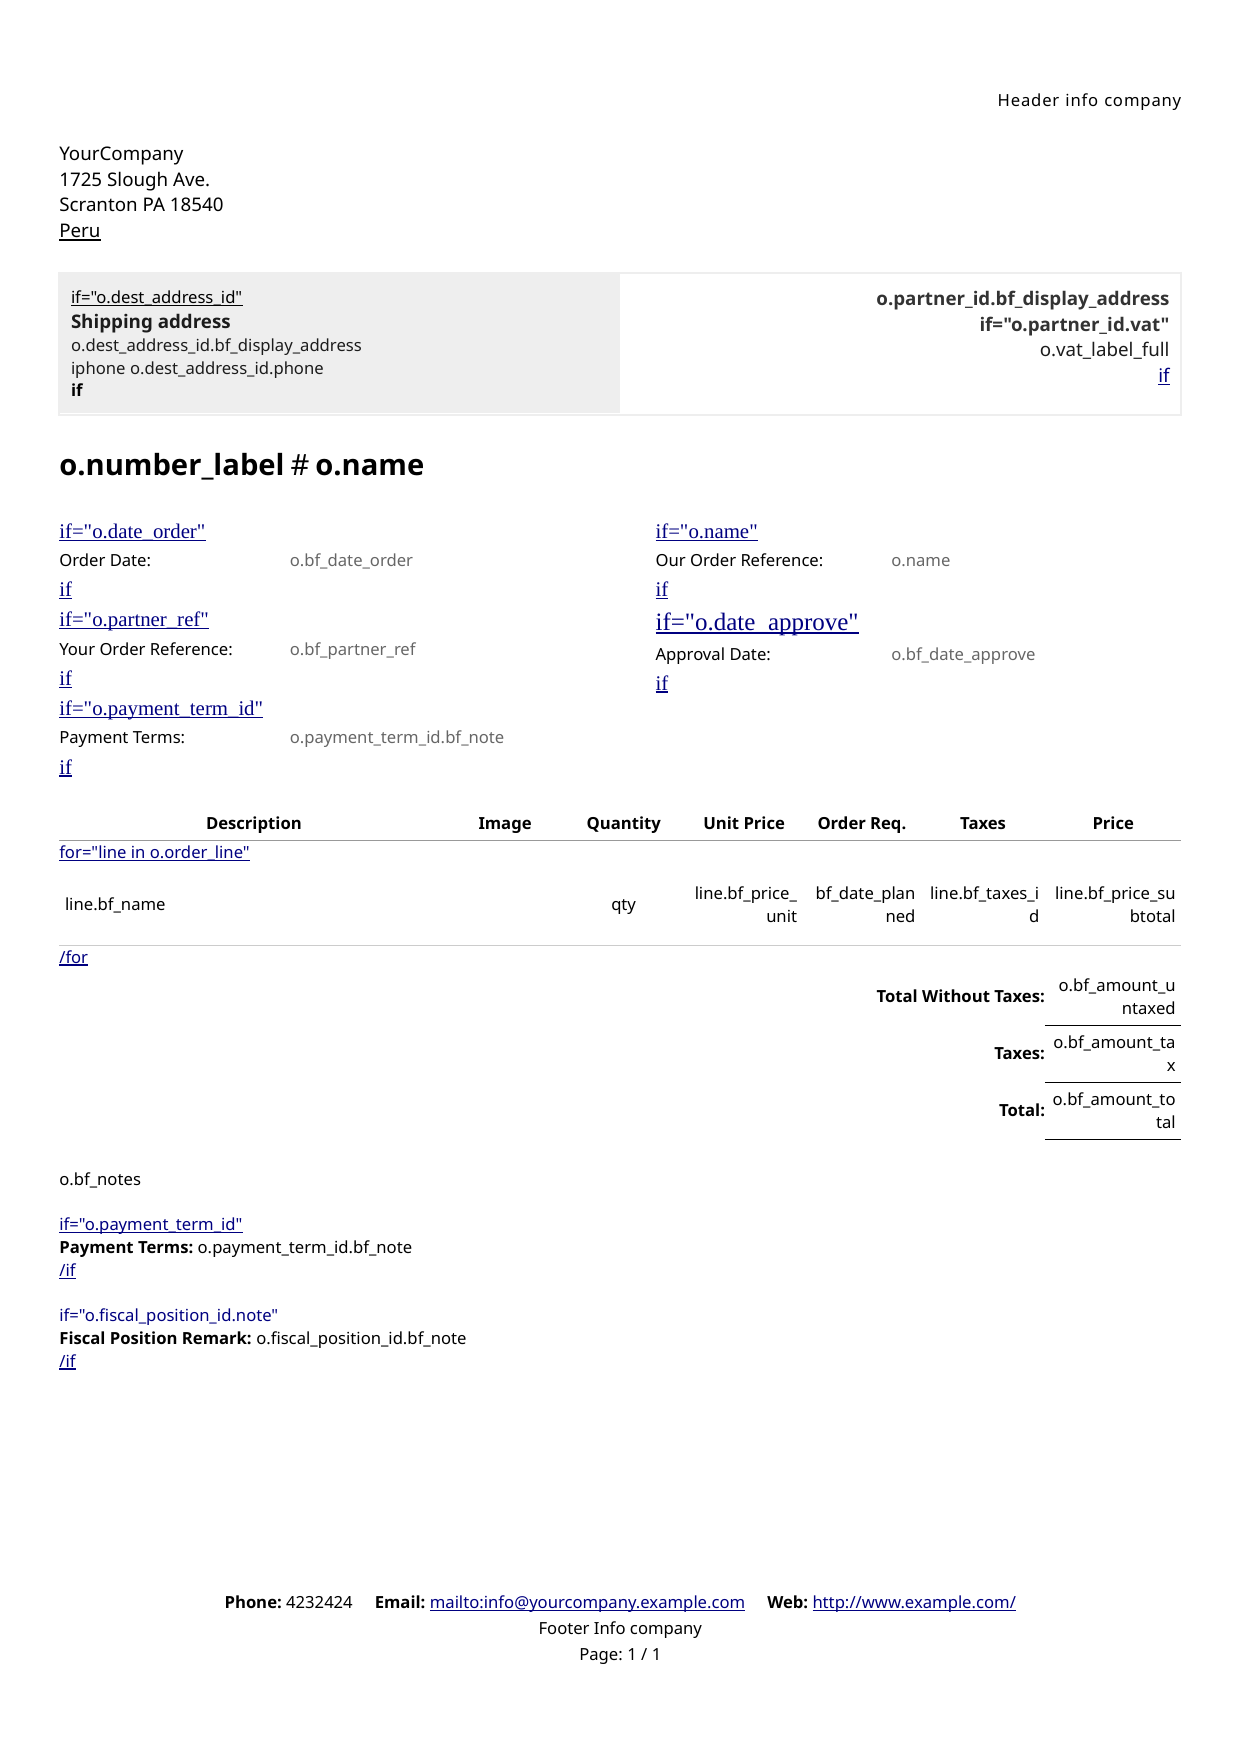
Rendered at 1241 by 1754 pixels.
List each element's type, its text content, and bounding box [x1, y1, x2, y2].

table_header Image [448, 805, 562, 840]
text Peru [59, 217, 1181, 243]
table_header [655, 695, 1181, 779]
table_cell [891, 601, 1181, 636]
table_cell [448, 863, 562, 945]
table_cell Total Without Taxes: [59, 968, 1045, 1025]
text /if [59, 1258, 1181, 1281]
table_header [891, 513, 1181, 543]
table_cell if [59, 571, 289, 601]
table_cell Taxes: [59, 1025, 1045, 1082]
table_cell o.bf_date_order [290, 543, 637, 571]
table_cell if [59, 749, 289, 779]
table_cell bf_date_planned [803, 863, 921, 945]
table_cell [290, 690, 637, 720]
table_cell Approval Date: [655, 636, 891, 665]
table_cell Total: [59, 1082, 1045, 1139]
table_header Taxes [921, 805, 1045, 840]
table_cell qty [562, 863, 685, 945]
table_cell if="o.partner_ref" [59, 601, 289, 631]
table_cell Your Order Reference: [59, 631, 289, 660]
text o.bf_notes [59, 1168, 1181, 1190]
table_cell o.name [891, 543, 1181, 571]
table_header if="o.name" [655, 513, 891, 543]
table_cell line.bf_name [59, 863, 448, 945]
table_cell if [59, 660, 289, 690]
table_cell if="o.date_approve" [655, 601, 891, 636]
table_cell o.bf_amount_tax [1045, 1026, 1181, 1082]
table_cell line.bf_price_subtotal [1045, 863, 1181, 945]
table_cell o.payment_term_id.bf_note [290, 720, 637, 749]
table_header if="o.date_order" [59, 513, 289, 543]
text YourCompany [59, 141, 1181, 166]
text if="o.fiscal_position_id.note" [59, 1304, 1181, 1327]
table_cell o.bf_date_approve [891, 636, 1181, 665]
table_cell [891, 665, 1181, 695]
table_cell line.bf_taxes_id [921, 863, 1045, 945]
table_cell /for [59, 946, 1181, 968]
table_cell [891, 571, 1181, 601]
table_cell for="line in o.order_line" [59, 841, 1181, 863]
table_cell [290, 571, 637, 601]
table_cell Our Order Reference: [655, 543, 891, 571]
text /if [59, 1349, 1181, 1372]
table_cell if [655, 665, 891, 695]
table_cell Payment Terms: [59, 720, 289, 749]
table_header o.partner_id.bf_display_address if="o.partner_id.vat" o.vat_label_full if [620, 274, 1180, 413]
table_header [637, 513, 655, 779]
table_header Quantity [562, 805, 685, 840]
table_cell Order Date: [59, 543, 289, 571]
text Payment Terms: o.payment_term_id.bf_note [59, 1236, 1181, 1258]
table_cell line.bf_price_unit [685, 863, 802, 945]
table_cell if="o.payment_term_id" [59, 690, 289, 720]
table_cell [290, 660, 637, 690]
text o.number_label # o.name [59, 444, 1181, 484]
table_cell o.bf_amount_untaxed [1045, 968, 1181, 1025]
table_cell [290, 749, 637, 779]
table_header Unit Price [685, 805, 802, 840]
text 1725 Slough Ave. [59, 166, 1181, 192]
text if="o.payment_term_id" [59, 1213, 1181, 1236]
table_header Order Req. [803, 805, 921, 840]
table_cell o.bf_amount_total [1045, 1083, 1181, 1139]
table_header if="o.dest_address_id" Shipping address o.dest_address_id.bf_display_address iphone o.dest_address_id.phone if [60, 274, 620, 413]
text Fiscal Position Remark: o.fiscal_position_id.bf_note [59, 1327, 1181, 1349]
table_cell [290, 601, 637, 631]
table_header Price [1045, 805, 1181, 840]
table_cell o.bf_partner_ref [290, 631, 637, 660]
text Scranton PA 18540 [59, 192, 1181, 217]
table_header [290, 513, 637, 543]
table_header Description [59, 805, 448, 840]
table_cell if [655, 571, 891, 601]
